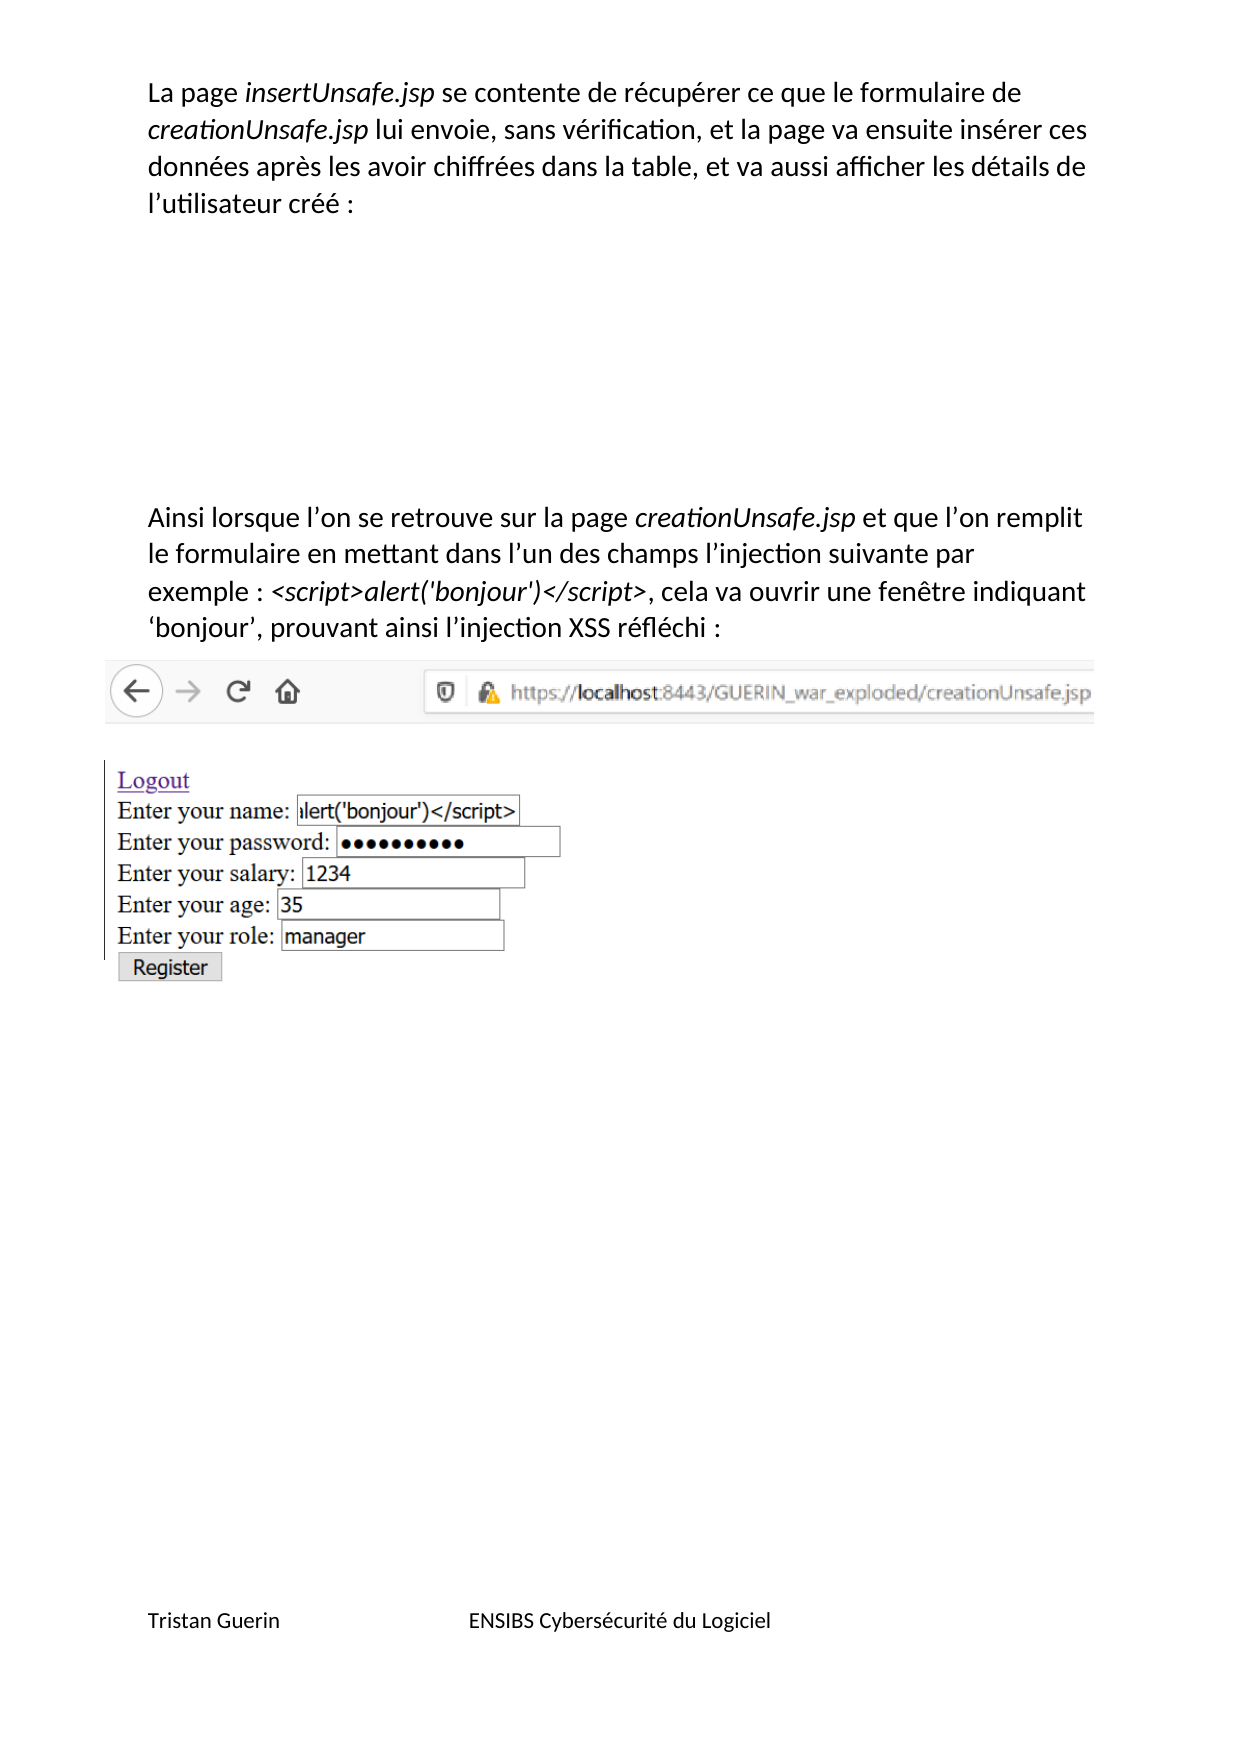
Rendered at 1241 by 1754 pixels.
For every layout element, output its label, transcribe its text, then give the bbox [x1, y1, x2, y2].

text La page insertUnsafe.jsp se contente de récupérer ce que le formulaire de creationUnsafe.jsp lui envoie, sans vérification, et la page va ensuite insérer ces données après les avoir chiffrées dans la table, et va aussi afficher les détails de l’utilisateur créé : [148, 74, 1093, 220]
text Ainsi lorsque l’on se retrouve sur la page creationUnsafe.jsp et que l’on remplit le formulaire en mettant dans l’un des champs l’injection suivante par exemple : <script>alert('bonjour')</script>​, cela va ouvrir une fenêtre indiquant ‘bonjour’, prouvant ainsi l’injection XSS réfléchi : [148, 499, 1093, 645]
